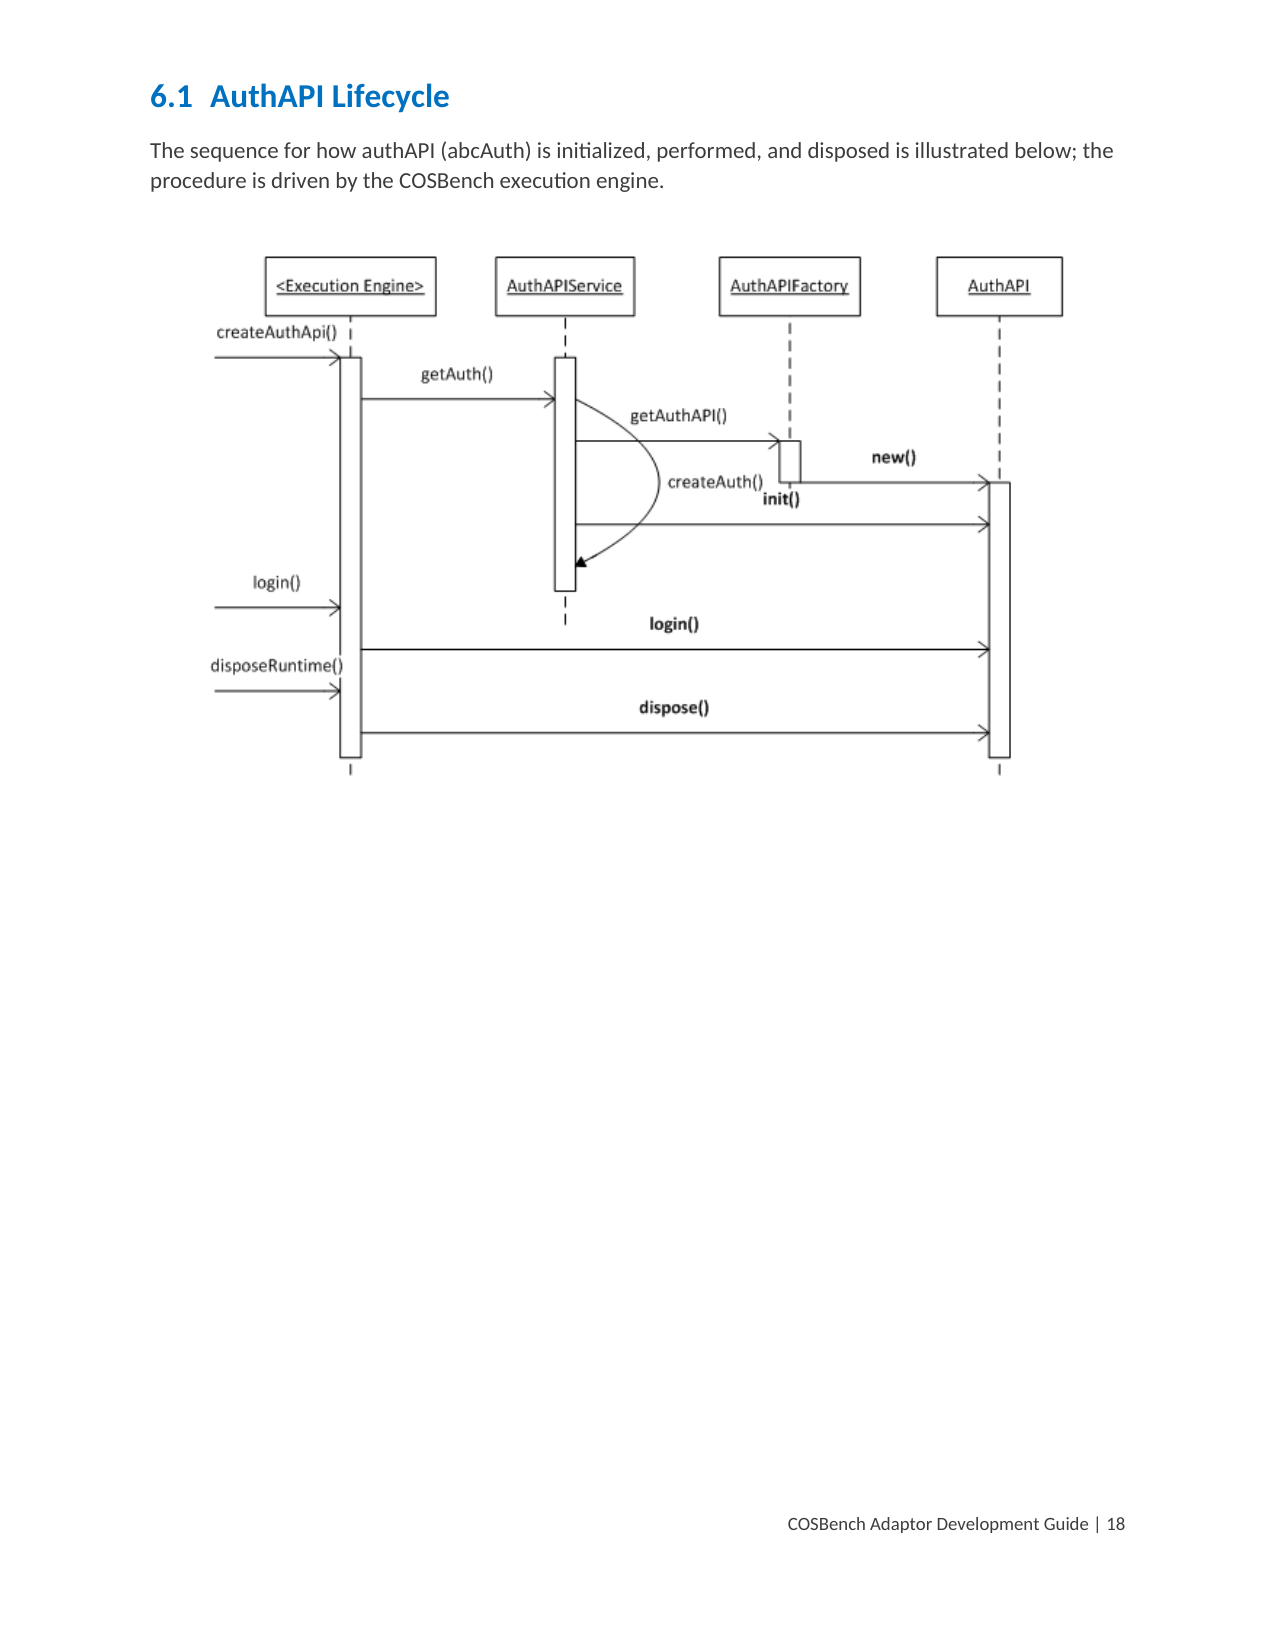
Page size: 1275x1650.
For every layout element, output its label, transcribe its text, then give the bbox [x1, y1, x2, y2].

subtitle AuthAPI Lifecycle [150, 75, 1125, 116]
text The sequence for how authAPI (abcAuth) is initialized, performed, and disposed is illustrated below; the procedure is driven by the COSBench execution engine. [150, 136, 1125, 194]
